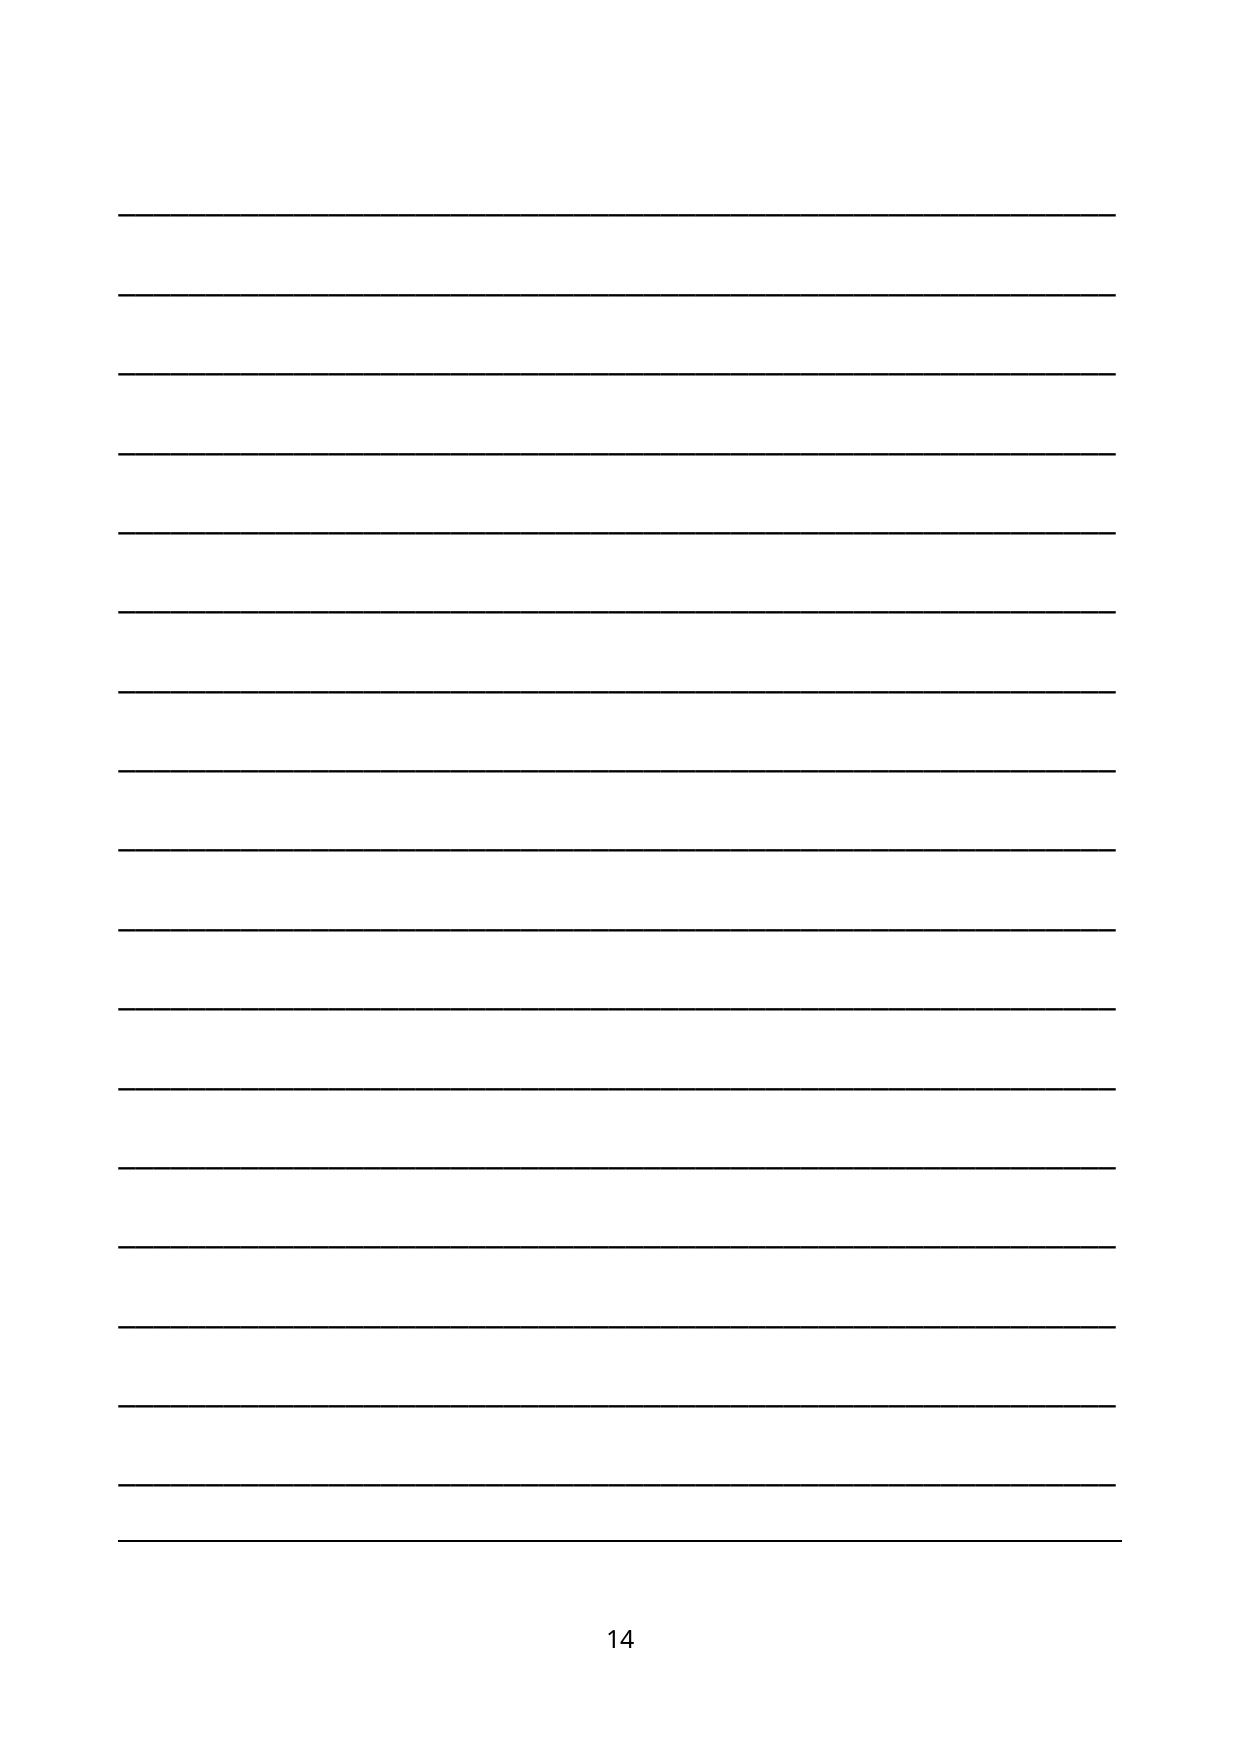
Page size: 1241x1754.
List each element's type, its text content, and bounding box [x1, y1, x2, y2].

text _________________________________________________________ [118, 1372, 1122, 1412]
text _________________________________________________________ [118, 1213, 1122, 1253]
text _________________________________________________________ [118, 1134, 1122, 1174]
text _________________________________________________________ [118, 737, 1122, 777]
text _________________________________________________________ [118, 1055, 1122, 1094]
text _________________________________________________________ [118, 1452, 1122, 1491]
text _________________________________________________________ [118, 658, 1122, 698]
text _________________________________________________________ [118, 499, 1122, 539]
text _________________________________________________________ [118, 1293, 1122, 1333]
text _________________________________________________________ [118, 578, 1122, 618]
text _________________________________________________________ [118, 182, 1122, 221]
text _________________________________________________________ [118, 975, 1122, 1015]
text _________________________________________________________ [118, 896, 1122, 936]
text _________________________________________________________ [118, 420, 1122, 459]
text _________________________________________________________ [118, 817, 1122, 856]
text _________________________________________________________ [118, 340, 1122, 380]
text _________________________________________________________ [118, 261, 1122, 301]
